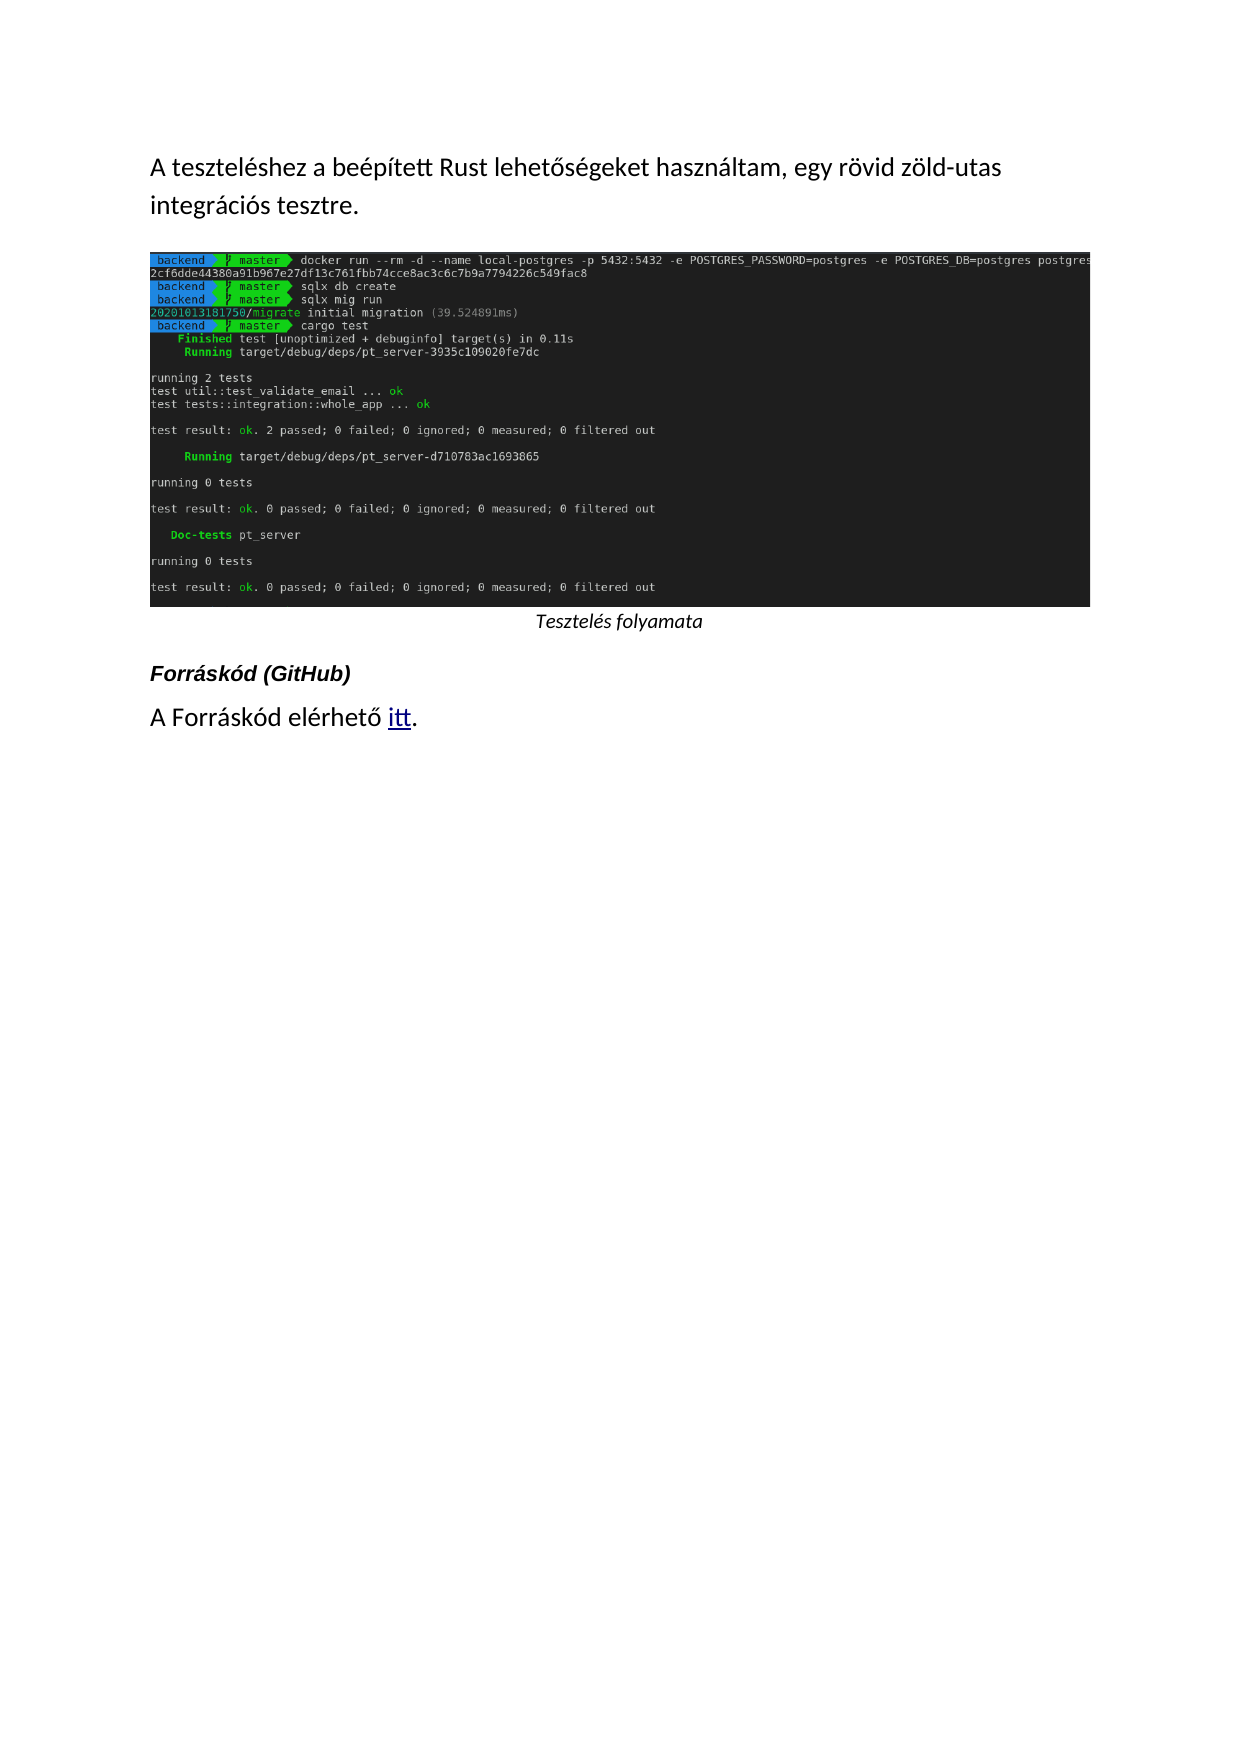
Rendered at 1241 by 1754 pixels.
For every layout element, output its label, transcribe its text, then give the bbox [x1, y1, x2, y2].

text Tesztelés folyamata [150, 607, 1090, 633]
subtitle Forráskód (GitHub) [150, 633, 1090, 686]
text A teszteléshez a beépített Rust lehetőségeket használtam, egy rövid zöld-utas integrációs tesztre. [150, 150, 1090, 221]
text A Forráskód elérhető itt. [150, 700, 1090, 733]
subtitle [150, 240, 1090, 252]
picture [150, 252, 1091, 607]
